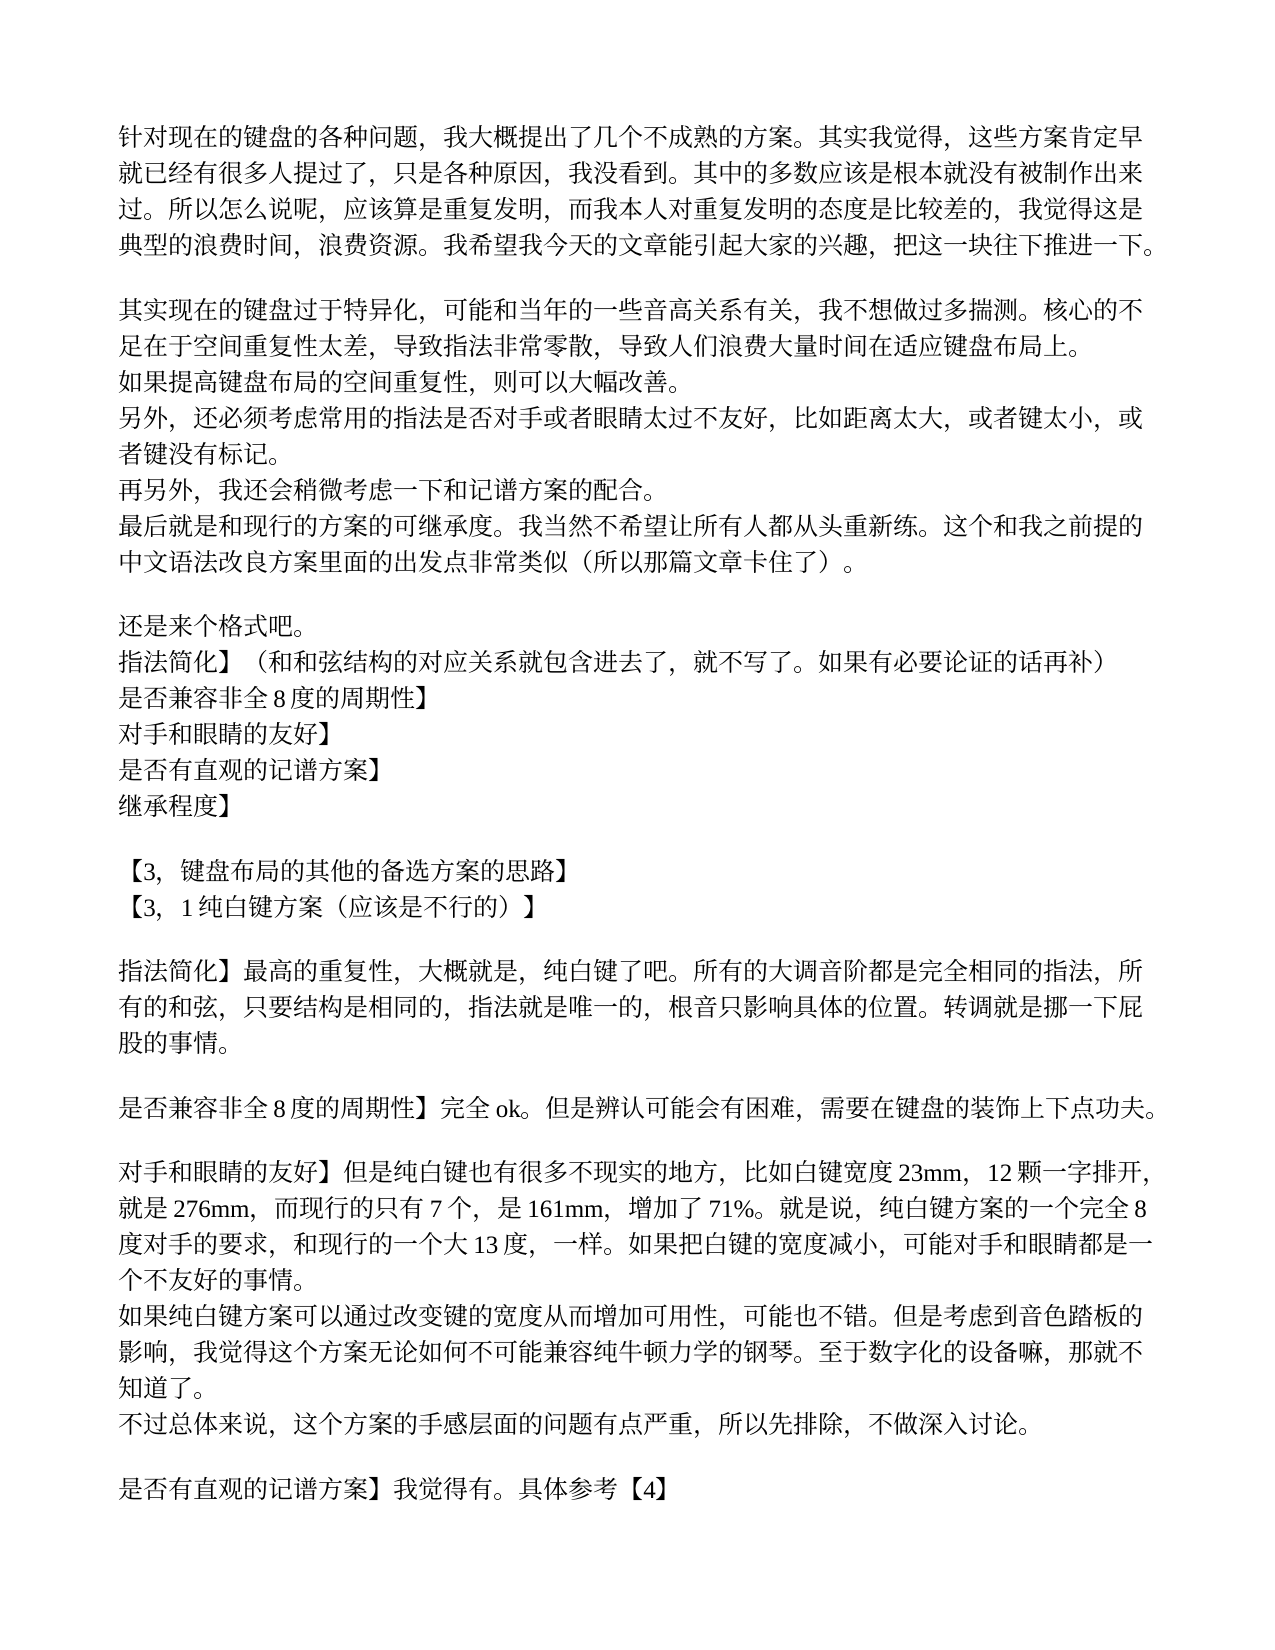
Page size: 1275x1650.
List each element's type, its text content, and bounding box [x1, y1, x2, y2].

text 针对现在的键盘的各种问题，我大概提出了几个不成熟的方案。其实我觉得，这些方案肯定早就已经有很多人提过了，只是各种原因，我没看到。其中的多数应该是根本就没有被制作出来过。所以怎么说呢，应该算是重复发明，而我本人对重复发明的态度是比较差的，我觉得这是典型的浪费时间，浪费资源。我希望我今天的文章能引起大家的兴趣，把这一块往下推进一下。 [118, 118, 1157, 262]
text 如果纯白键方案可以通过改变键的宽度从而增加可用性，可能也不错。但是考虑到音色踏板的影响，我觉得这个方案无论如何不可能兼容纯牛顿力学的钢琴。至于数字化的设备嘛，那就不知道了。 [118, 1297, 1157, 1405]
text 继承程度】 [118, 787, 1157, 822]
text 是否有直观的记谱方案】 [118, 751, 1157, 787]
text 还是来个格式吧。 [118, 607, 1157, 643]
text 指法简化】最高的重复性，大概就是，纯白键了吧。所有的大调音阶都是完全相同的指法，所有的和弦，只要结构是相同的，指法就是唯一的，根音只影响具体的位置。转调就是挪一下屁股的事情。 [118, 952, 1157, 1060]
text 对手和眼睛的友好】但是纯白键也有很多不现实的地方，比如白键宽度23mm，12颗一字排开，就是276mm，而现行的只有7个，是161mm，增加了71%。就是说，纯白键方案的一个完全8度对手的要求，和现行的一个大13度，一样。如果把白键的宽度减小，可能对手和眼睛都是一个不友好的事情。 [118, 1153, 1157, 1297]
text 如果提高键盘布局的空间重复性，则可以大幅改善。 [118, 362, 1157, 398]
text 是否有直观的记谱方案】我觉得有。具体参考【4】 [118, 1469, 1157, 1505]
text 不过总体来说，这个方案的手感层面的问题有点严重，所以先排除，不做深入讨论。 [118, 1405, 1157, 1441]
text 对手和眼睛的友好】 [118, 715, 1157, 751]
text 再另外，我还会稍微考虑一下和记谱方案的配合。 [118, 470, 1157, 506]
text 【3，1纯白键方案（应该是不行的）】 [118, 887, 1157, 923]
text 另外，还必须考虑常用的指法是否对手或者眼睛太过不友好，比如距离太大，或者键太小，或者键没有标记。 [118, 398, 1157, 470]
text 是否兼容非全8度的周期性】 [118, 679, 1157, 715]
text 是否兼容非全8度的周期性】完全ok。但是辨认可能会有困难，需要在键盘的装饰上下点功夫。 [118, 1088, 1157, 1124]
text 最后就是和现行的方案的可继承度。我当然不希望让所有人都从头重新练。这个和我之前提的中文语法改良方案里面的出发点非常类似（所以那篇文章卡住了）。 [118, 506, 1157, 578]
text 【3，键盘布局的其他的备选方案的思路】 [118, 851, 1157, 887]
text 其实现在的键盘过于特异化，可能和当年的一些音高关系有关，我不想做过多揣测。核心的不足在于空间重复性太差，导致指法非常零散，导致人们浪费大量时间在适应键盘布局上。 [118, 291, 1157, 362]
text 指法简化】（和和弦结构的对应关系就包含进去了，就不写了。如果有必要论证的话再补） [118, 643, 1157, 679]
